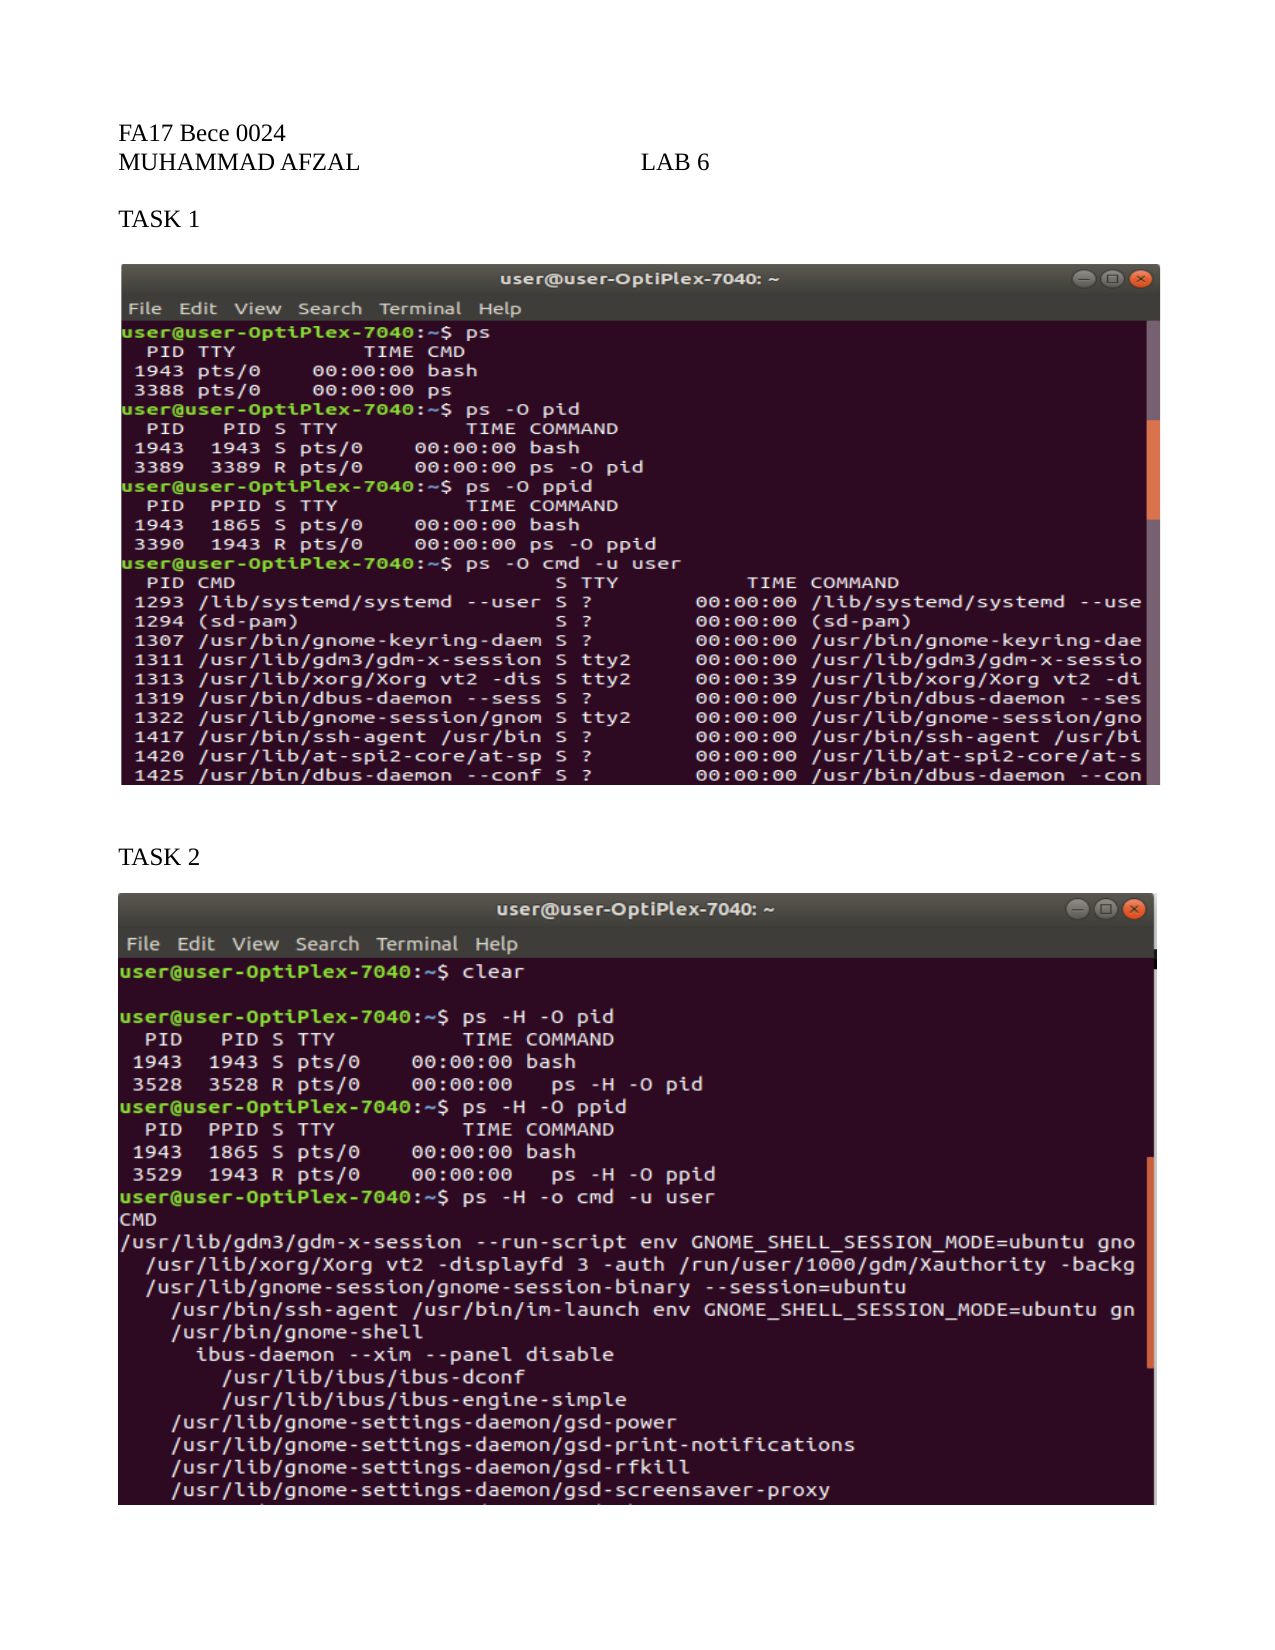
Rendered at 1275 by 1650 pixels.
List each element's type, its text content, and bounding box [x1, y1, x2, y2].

picture [121, 264, 1161, 785]
text FA17 Bece 0024 [118, 118, 1157, 147]
text MUHAMMAD AFZAL LAB 6 [118, 147, 1157, 176]
text TASK 2 [118, 842, 1157, 871]
picture [118, 893, 1157, 1505]
text TASK 1 [118, 204, 1157, 233]
